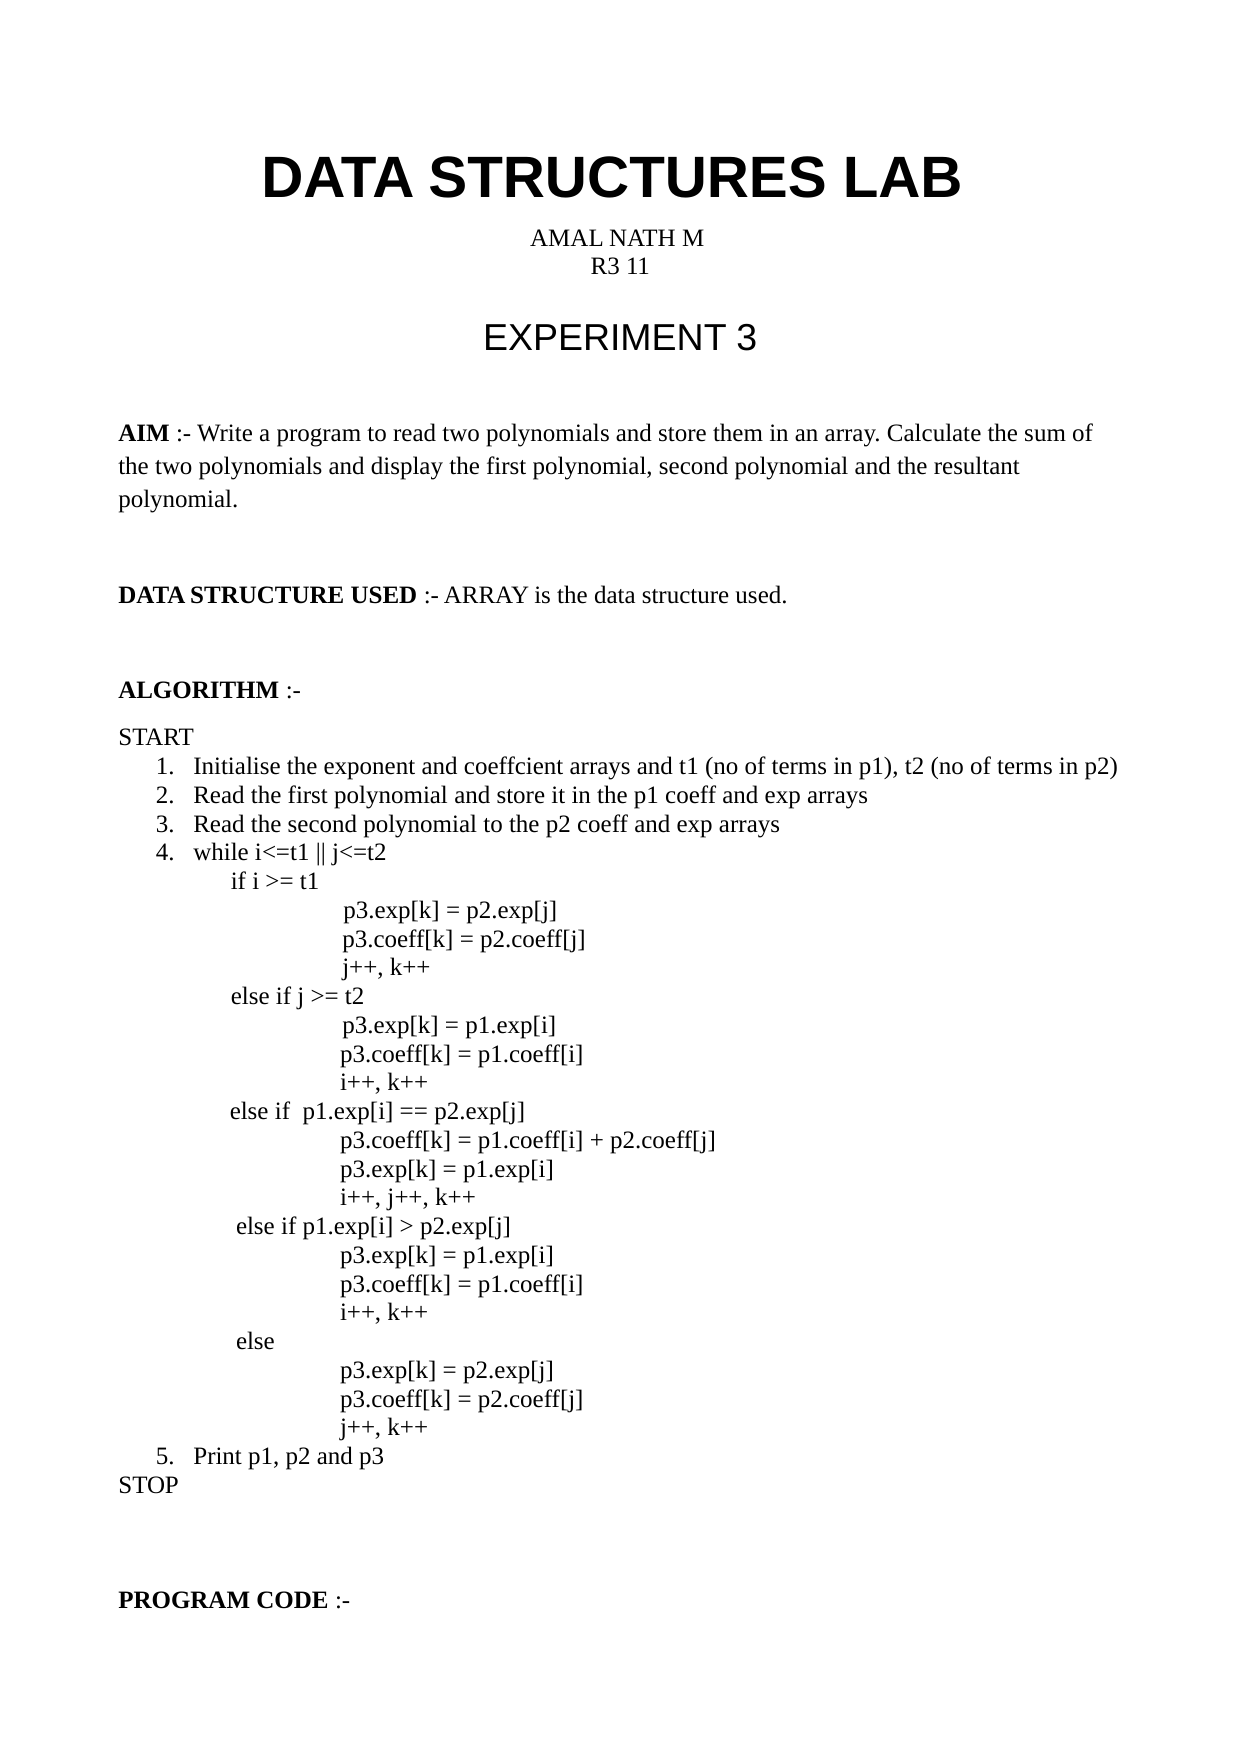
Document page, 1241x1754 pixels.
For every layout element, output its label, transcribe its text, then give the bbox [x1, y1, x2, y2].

list p3.coeff[k] = p2.coeff[j] [231, 924, 1122, 952]
text p3.exp[k] = p1.exp[i] [118, 1240, 1122, 1269]
text START [118, 722, 1122, 751]
title DATA STRUCTURES LAB [118, 143, 1122, 210]
subtitle EXPERIMENT 3 [118, 315, 1122, 358]
text j++, k++ [118, 1412, 1122, 1441]
text ALGORITHM :- [118, 675, 1122, 704]
list Read the second polynomial to the p2 coeff and exp arrays [156, 809, 1122, 837]
list p3.exp[k] = p2.exp[j] [306, 895, 1122, 924]
text AMAL NATH M [118, 223, 1122, 251]
text i++, j++, k++ [118, 1182, 1122, 1211]
text p3.exp[k] = p2.exp[j] [118, 1355, 1122, 1384]
list if i >= t1 [193, 866, 1122, 895]
text p3.coeff[k] = p2.coeff[j] [118, 1384, 1122, 1412]
text else if p1.exp[i] == p2.exp[j] [118, 1096, 1122, 1125]
text AIM :- Write a program to read two polynomials and store them in an array. Calculate the sum of the two polynomials and display the first polynomial, second polynomial and the resultant polynomial. [118, 418, 1122, 513]
text p3.coeff[k] = p1.coeff[i] [118, 1269, 1122, 1297]
text else [118, 1326, 1122, 1355]
text i++, k++ [118, 1067, 1122, 1096]
text STOP [118, 1470, 1122, 1499]
list else if j >= t2 [193, 981, 1122, 1010]
text else if p1.exp[i] > p2.exp[j] [118, 1211, 1122, 1240]
text p3.coeff[k] = p1.coeff[i] + p2.coeff[j] [118, 1125, 1122, 1154]
text DATA STRUCTURE USED :- ARRAY is the data structure used. [118, 580, 1122, 608]
list while i<=t1 || j<=t2 [156, 837, 1122, 866]
list Initialise the exponent and coeffcient arrays and t1 (no of terms in p1), t2 (no of terms in p2) [156, 751, 1122, 780]
list Read the first polynomial and store it in the p1 coeff and exp arrays [156, 780, 1122, 809]
list p3.exp[k] = p1.exp[i] [231, 1010, 1122, 1039]
text i++, k++ [118, 1297, 1122, 1326]
text R3 11 [118, 251, 1122, 280]
text p3.exp[k] = p1.exp[i] [118, 1154, 1122, 1182]
list j++, k++ [231, 952, 1122, 981]
text p3.coeff[k] = p1.coeff[i] [118, 1039, 1122, 1067]
text PROGRAM CODE :- [118, 1585, 1122, 1614]
text 5. Print p1, p2 and p3 [118, 1441, 1122, 1470]
